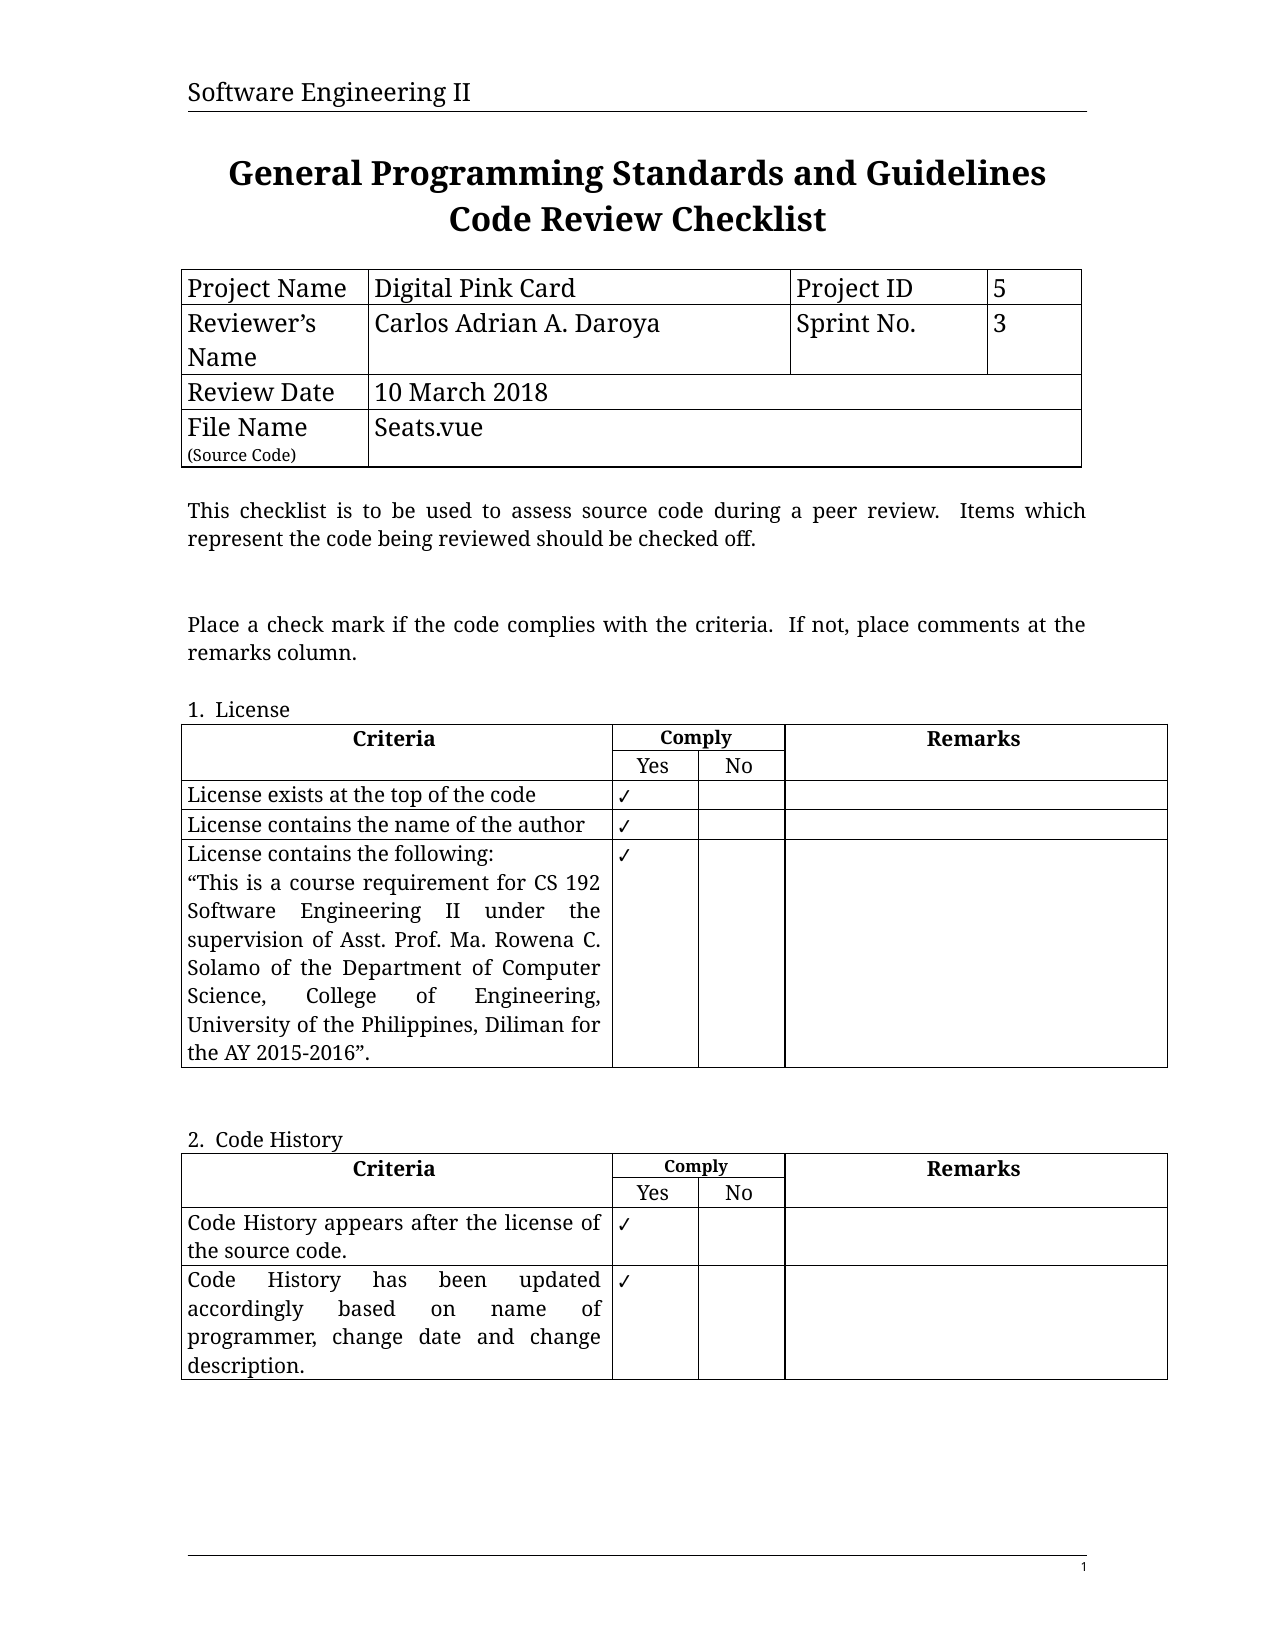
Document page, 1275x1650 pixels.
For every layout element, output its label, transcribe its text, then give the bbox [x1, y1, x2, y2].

table_header Criteria [182, 1154, 612, 1207]
table_header Project Name [182, 270, 368, 304]
table_cell [786, 840, 1167, 1067]
table_cell [699, 810, 784, 838]
table_cell [786, 1266, 1167, 1379]
table_cell Carlos Adrian A. Daroya [369, 305, 790, 373]
table_cell [786, 781, 1167, 809]
table_cell Seats.vue [369, 410, 1081, 466]
table_header Digital Pink Card [369, 270, 790, 304]
text 2. Code History [187, 1125, 1087, 1153]
table_cell [699, 781, 784, 809]
table_cell 3 [988, 305, 1081, 373]
table_cell [699, 840, 784, 1067]
table_cell [786, 810, 1167, 838]
table_cell 10 March 2018 [369, 375, 1081, 409]
table_header Remarks [786, 725, 1167, 779]
table_cell Yes [613, 1178, 698, 1207]
text Place a check mark if the code complies with the criteria. If not, place comments at the remarks column. [187, 610, 1087, 667]
text This checklist is to be used to assess source code during a peer review. Items which represent the code being reviewed should be checked off. [187, 496, 1087, 553]
table_header 5 [988, 270, 1081, 304]
table_header Comply [613, 1154, 784, 1177]
table_cell License exists at the top of the code [182, 781, 612, 809]
table_cell [699, 1208, 784, 1264]
table_cell No [699, 1178, 784, 1207]
table_cell Code History has been updated accordingly based on name of programmer, change date and change description. [182, 1266, 612, 1379]
table_cell ✔ [613, 840, 698, 1067]
table_cell [786, 1208, 1167, 1264]
table_cell Review Date [182, 375, 368, 409]
table_header Project ID [791, 270, 987, 304]
table_header Criteria [182, 725, 612, 779]
table_cell Yes [613, 751, 698, 779]
table_cell Reviewer’s Name [182, 305, 368, 373]
table_cell License contains the name of the author [182, 810, 612, 838]
table_cell No [699, 751, 784, 779]
text 1. License [187, 695, 1087, 723]
table_cell Code History appears after the license of the source code. [182, 1208, 612, 1264]
table_header Comply [613, 725, 784, 750]
text General Programming Standards and Guidelines Code Review Checklist [187, 150, 1087, 241]
table_cell Sprint No. [791, 305, 987, 373]
table_header Remarks [786, 1154, 1167, 1207]
table_cell ✔ [613, 1266, 698, 1379]
table_cell ✔ [613, 810, 698, 838]
table_cell File Name (Source Code) [182, 410, 368, 466]
table_cell License contains the following: “This is a course requirement for CS 192 Software Engineering II under the supervision of Asst. Prof. Ma. Rowena C. Solamo of the Department of Computer Science, College of Engineering, University of the Philippines, Diliman for the AY 2015-2016”. [182, 840, 612, 1067]
table_cell ✔ [613, 781, 698, 809]
table_cell ✔ [613, 1208, 698, 1264]
table_cell [699, 1266, 784, 1379]
